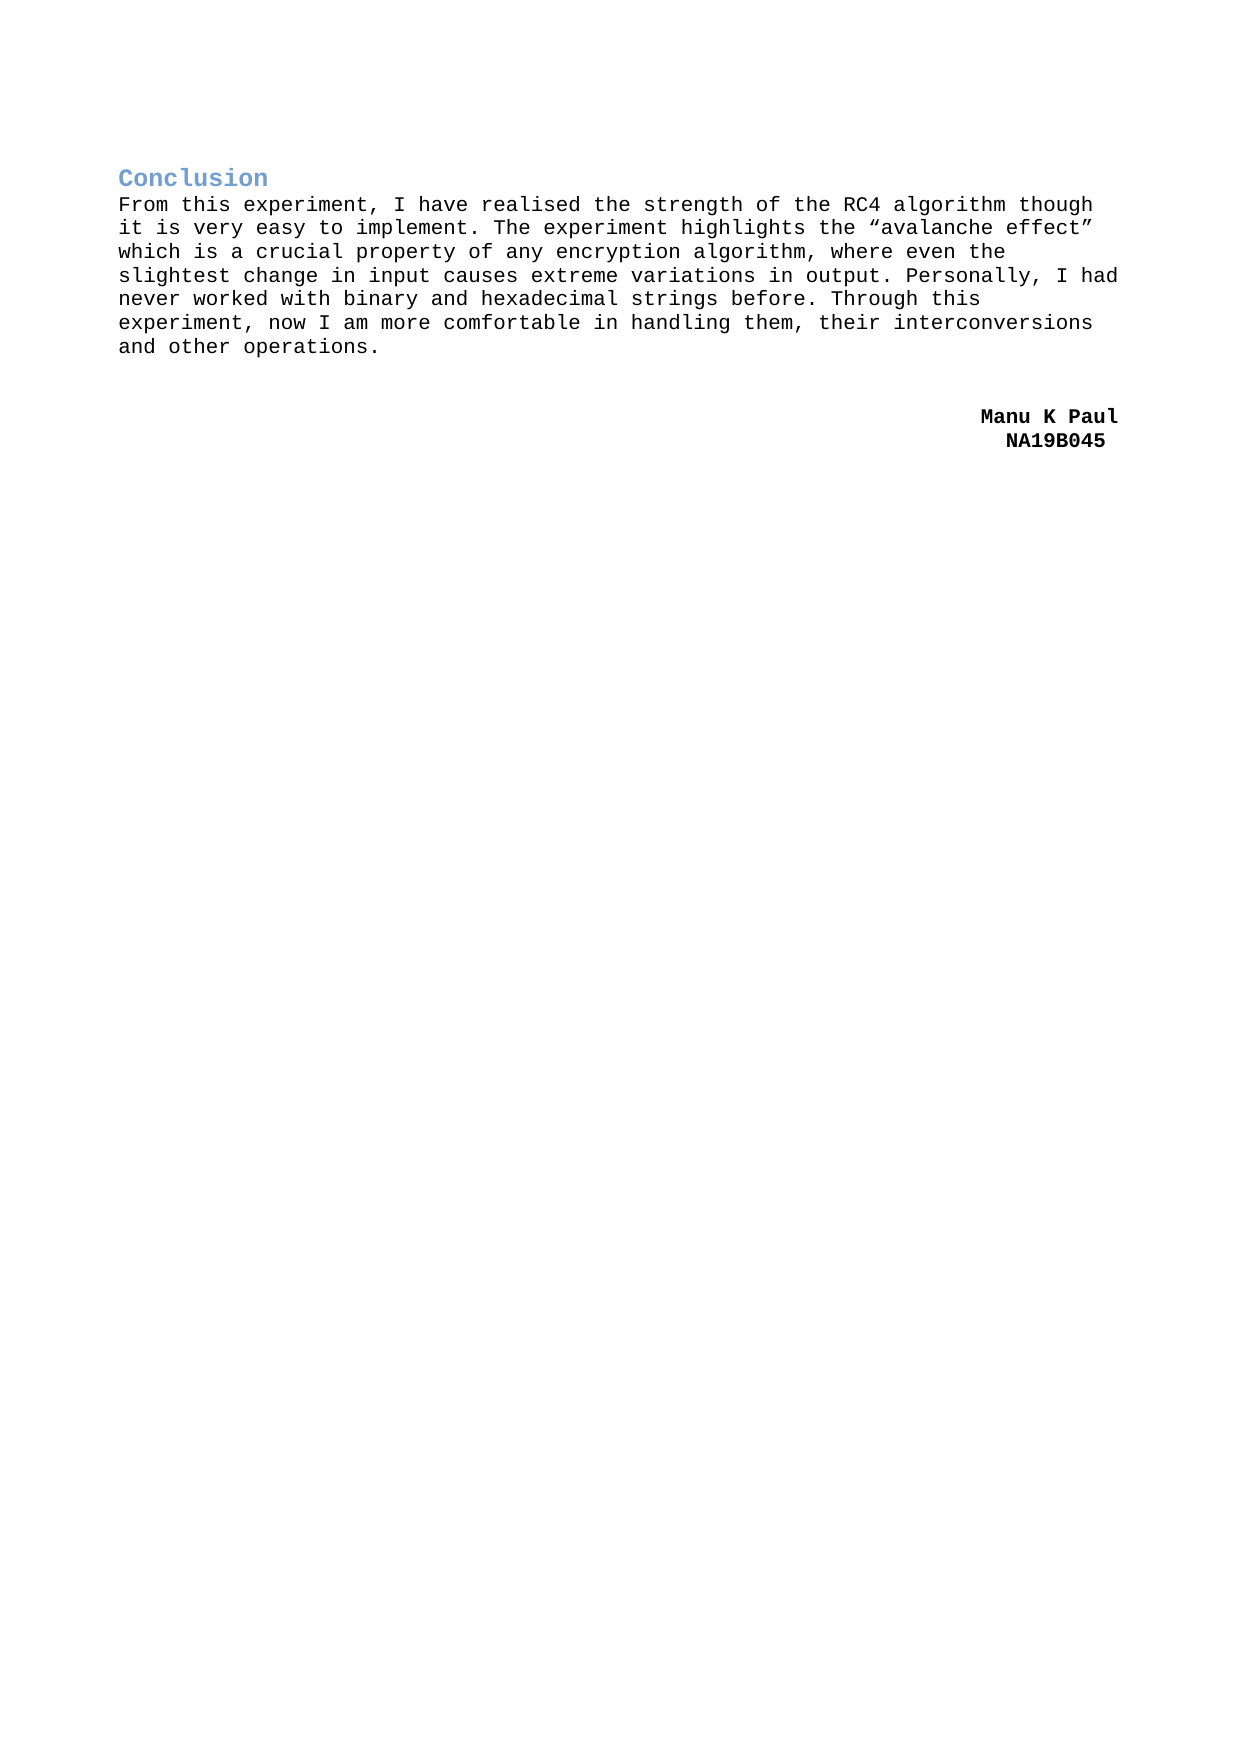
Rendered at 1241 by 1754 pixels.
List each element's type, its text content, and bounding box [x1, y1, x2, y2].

text Conclusion [118, 165, 1122, 194]
text From this experiment, I have realised the strength of the RC4 algorithm though it is very easy to implement. The experiment highlights the “avalanche effect” which is a crucial property of any encryption algorithm, where even the slightest change in input causes extreme variations in output. Personally, I had never worked with binary and hexadecimal strings before. Through this experiment, now I am more comfortable in handling them, their interconversions and other operations. [118, 194, 1122, 359]
text NA19B045 [118, 430, 1122, 454]
text Manu K Paul [118, 383, 1122, 430]
